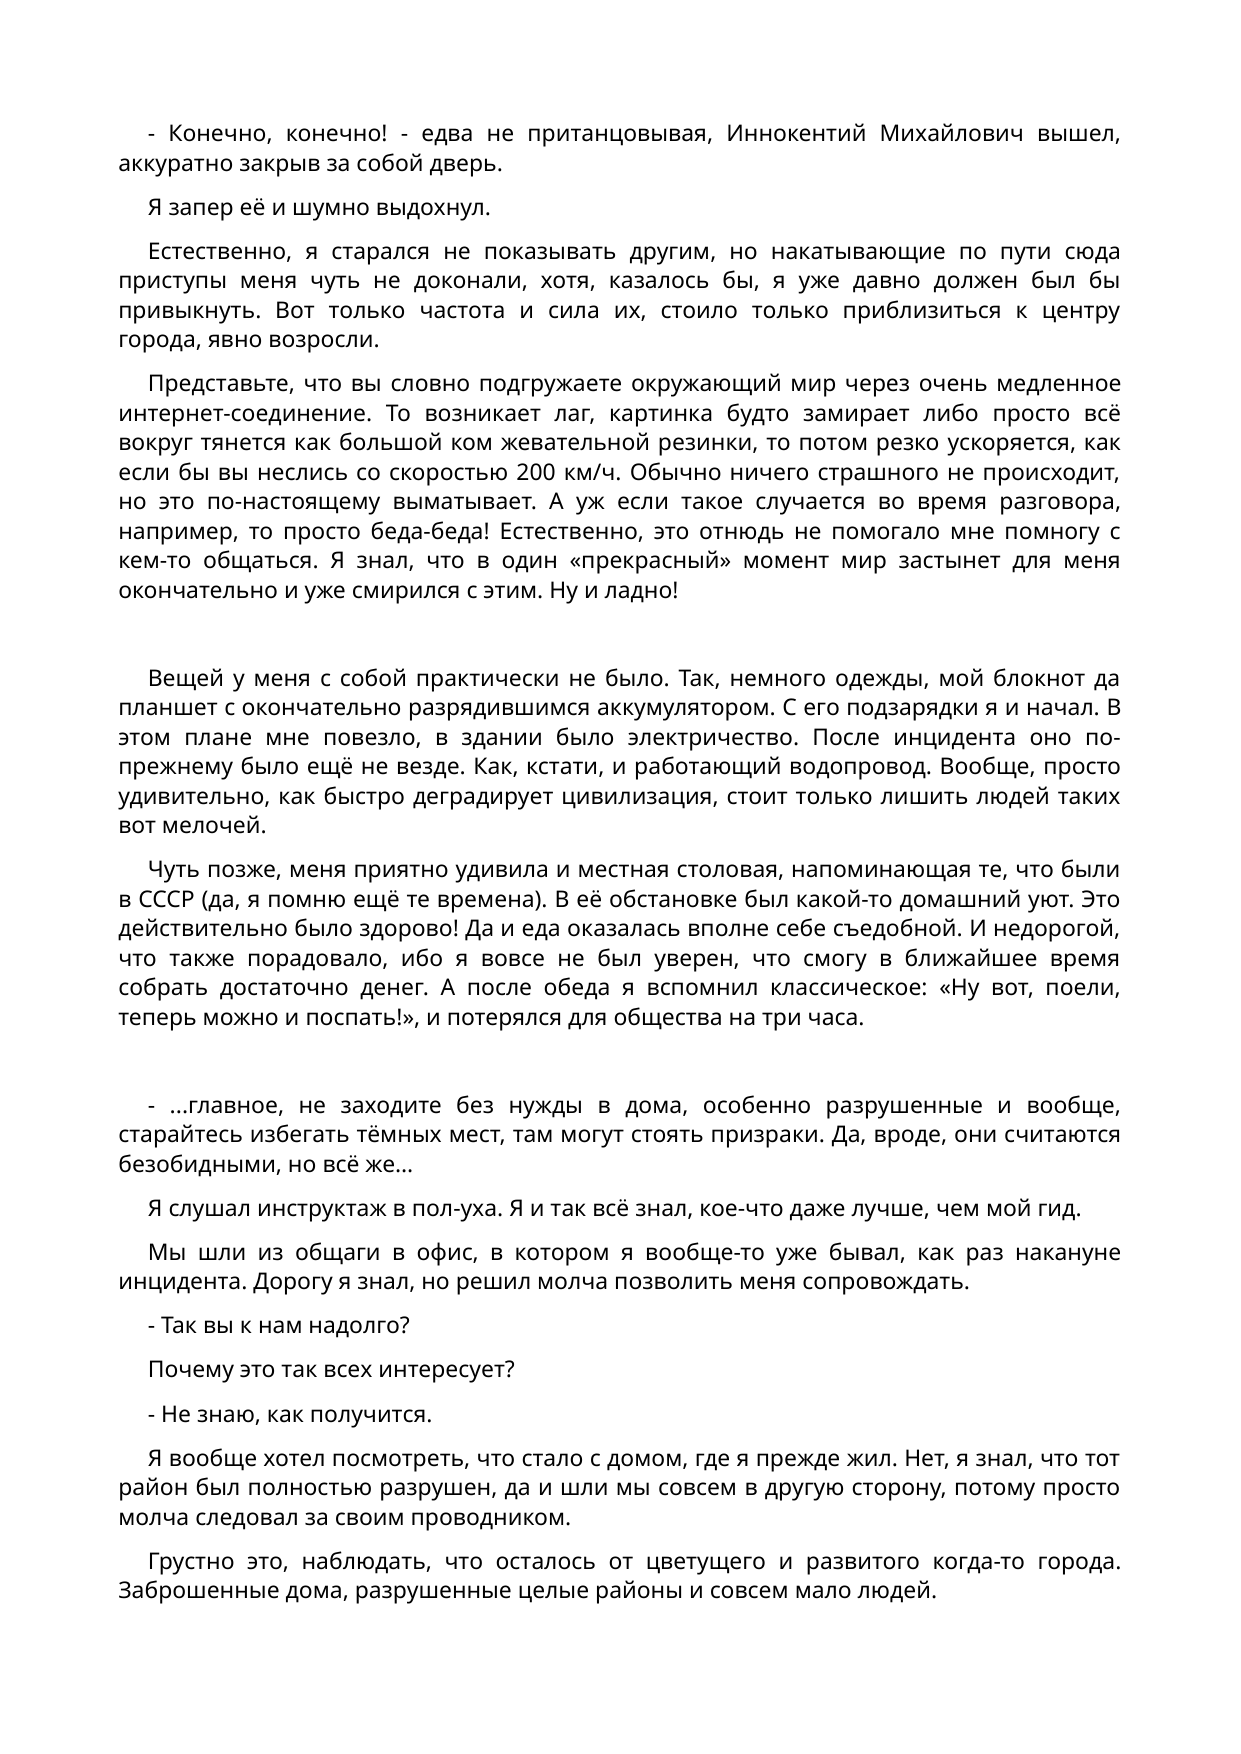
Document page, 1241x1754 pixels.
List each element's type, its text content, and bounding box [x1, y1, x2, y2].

text Мы шли из общаги в офис, в котором я вообще-то уже бывал, как раз накануне инцидента. Дорогу я знал, но решил молча позволить меня сопровождать. [118, 1237, 1122, 1296]
text Чуть позже, меня приятно удивила и местная столовая, напоминающая те, что были в СССР (да, я помню ещё те времена). В её обстановке был какой-то домашний уют. Это действительно было здорово! Да и еда оказалась вполне себе съедобной. И недорогой, что также порадовало, ибо я вовсе не был уверен, что смогу в ближайшее время собрать достаточно денег. А после обеда я вспомнил классическое: «Ну вот, поели, теперь можно и поспать!», и потерялся для общества на три часа. [118, 854, 1122, 1031]
text Я слушал инструктаж в пол-уха. Я и так всё знал, кое-что даже лучше, чем мой гид. [118, 1193, 1122, 1222]
text Грустно это, наблюдать, что осталось от цветущего и развитого когда-то города. Заброшенные дома, разрушенные целые районы и совсем мало людей. [118, 1546, 1122, 1604]
text - Так вы к нам надолго? [118, 1310, 1122, 1340]
text Представьте, что вы словно подгружаете окружающий мир через очень медленное интернет-соединение. То возникает лаг, картинка будто замирает либо просто всё вокруг тянется как большой ком жевательной резинки, то потом резко ускоряется, как если бы вы неслись со скоростью 200 км/ч. Обычно ничего страшного не происходит, но это по-настоящему выматывает. А уж если такое случается во время разговора, например, то просто беда-беда! Естественно, это отнюдь не помогало мне помногу с кем-то общаться. Я знал, что в один «прекрасный» момент мир застынет для меня окончательно и уже смирился с этим. Ну и ладно! [118, 368, 1122, 604]
text - Конечно, конечно! - едва не пританцовывая, Иннокентий Михайлович вышел, аккуратно закрыв за собой дверь. [118, 118, 1122, 177]
text - Не знаю, как получится. [118, 1398, 1122, 1428]
text - ...главное, не заходите без нужды в дома, особенно разрушенные и вообще, старайтесь избегать тёмных мест, там могут стоять призраки. Да, вроде, они считаются безобидными, но всё же… [118, 1090, 1122, 1178]
text Вещей у меня с собой практически не было. Так, немного одежды, мой блокнот да планшет с окончательно разрядившимся аккумулятором. С его подзарядки я и начал. В этом плане мне повезло, в здании было электричество. После инцидента оно по-прежнему было ещё не везде. Как, кстати, и работающий водопровод. Вообще, просто удивительно, как быстро деградирует цивилизация, стоит только лишить людей таких вот мелочей. [118, 663, 1122, 839]
text Естественно, я старался не показывать другим, но накатывающие по пути сюда приступы меня чуть не доконали, хотя, казалось бы, я уже давно должен был бы привыкнуть. Вот только частота и сила их, стоило только приблизиться к центру города, явно возросли. [118, 236, 1122, 354]
text Я вообще хотел посмотреть, что стало с домом, где я прежде жил. Нет, я знал, что тот район был полностью разрушен, да и шли мы совсем в другую сторону, потому просто молча следовал за своим проводником. [118, 1442, 1122, 1531]
text Я запер её и шумно выдохнул. [118, 192, 1122, 221]
text Почему это так всех интересует? [118, 1354, 1122, 1384]
